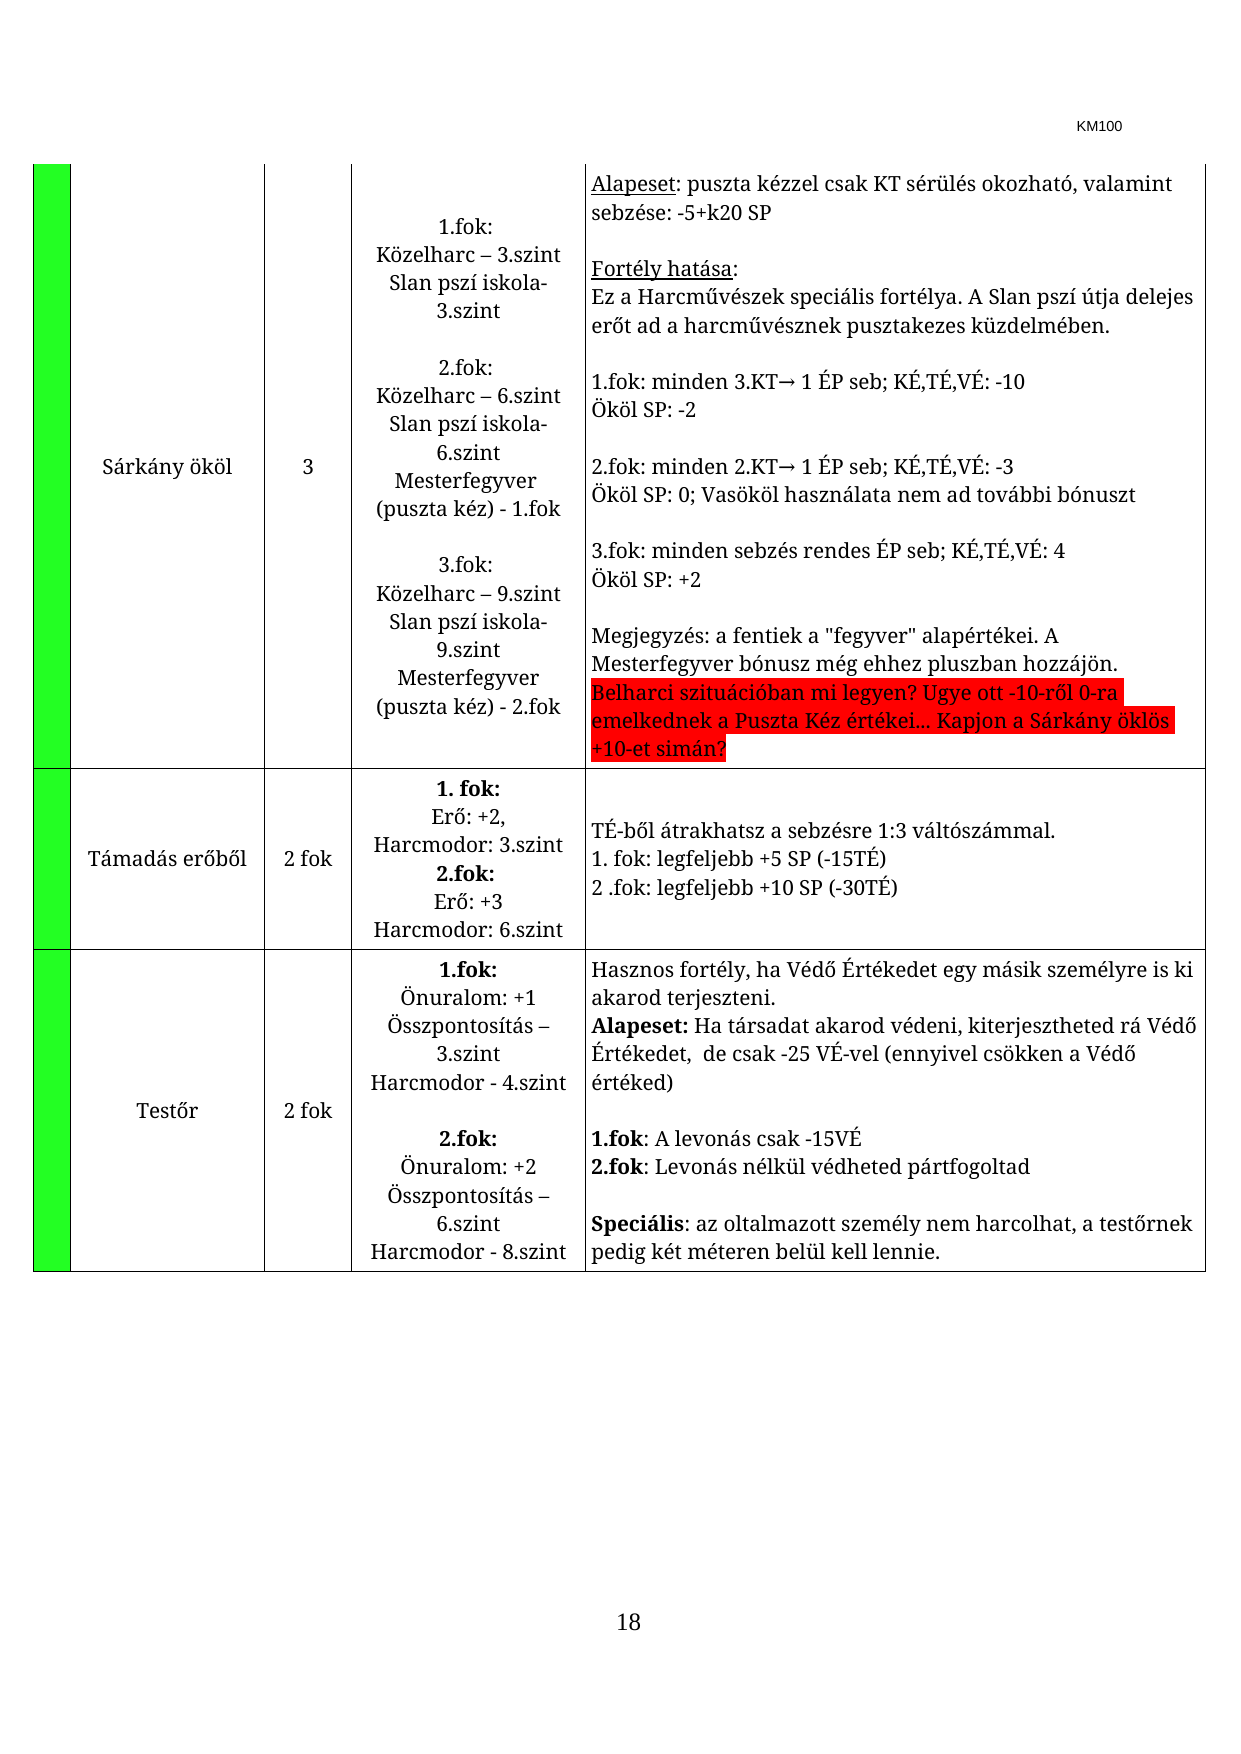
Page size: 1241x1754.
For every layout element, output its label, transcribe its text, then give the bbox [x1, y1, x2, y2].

table_cell Alapeset: puszta kézzel csak KT sérülés okozható, valamint sebzése: -5+k20 SP Fortély hatása: Ez a Harcművészek speciális fortélya. A Slan pszí útja delejes erőt ad a harcművésznek pusztakezes küzdelmében. 1.fok: minden 3.KT→ 1 ÉP seb; KÉ,TÉ,VÉ: -10 Ököl SP: -2 2.fok: minden 2.KT→ 1 ÉP seb; KÉ,TÉ,VÉ: -3 Ököl SP: 0; Vasököl használata nem ad további bónuszt 3.fok: minden sebzés rendes ÉP seb; KÉ,TÉ,VÉ: 4 Ököl SP: +2 Megjegyzés: a fentiek a "fegyver" alapértékei. A Mesterfegyver bónusz még ehhez pluszban hozzájön. Belharci szituációban mi legyen? Ugye ott -10-ről 0-ra emelkednek a Puszta Kéz értékei... Kapjon a Sárkány öklös +10-et simán? [586, 164, 1205, 768]
table_cell 2 fok [265, 769, 351, 949]
table_cell 1.fok: Közelharc – 3.szint Slan pszí iskola- 3.szint 2.fok: Közelharc – 6.szint Slan pszí iskola- 6.szint Mesterfegyver (puszta kéz) - 1.fok 3.fok: Közelharc – 9.szint Slan pszí iskola- 9.szint Mesterfegyver (puszta kéz) - 2.fok [352, 164, 585, 768]
table_cell [34, 769, 70, 949]
table_cell 1.fok: Önuralom: +1 Összpontosítás – 3.szint Harcmodor - 4.szint 2.fok: Önuralom: +2 Összpontosítás – 6.szint Harcmodor - 8.szint [352, 950, 585, 1271]
table_cell 1. fok: Erő: +2, Harcmodor: 3.szint 2.fok: Erő: +3 Harcmodor: 6.szint [352, 769, 585, 949]
table_cell Támadás erőből [71, 769, 264, 949]
table_cell 2 fok [265, 950, 351, 1271]
table_cell Sárkány ököl [71, 164, 264, 768]
table_cell 3 [265, 164, 351, 768]
table_cell [34, 164, 70, 768]
table_cell Hasznos fortély, ha Védő Értékedet egy másik személyre is ki akarod terjeszteni. Alapeset: Ha társadat akarod védeni, kiterjesztheted rá Védő Értékedet, de csak -25 VÉ-vel (ennyivel csökken a Védő értéked) 1.fok: A levonás csak -15VÉ 2.fok: Levonás nélkül védheted pártfogoltad Speciális: az oltalmazott személy nem harcolhat, a testőrnek pedig két méteren belül kell lennie. [586, 950, 1205, 1271]
table_cell [34, 950, 70, 1271]
table_cell TÉ-ből átrakhatsz a sebzésre 1:3 váltószámmal. 1. fok: legfeljebb +5 SP (-15TÉ) 2 .fok: legfeljebb +10 SP (-30TÉ) [586, 769, 1205, 949]
table_cell Testőr [71, 950, 264, 1271]
